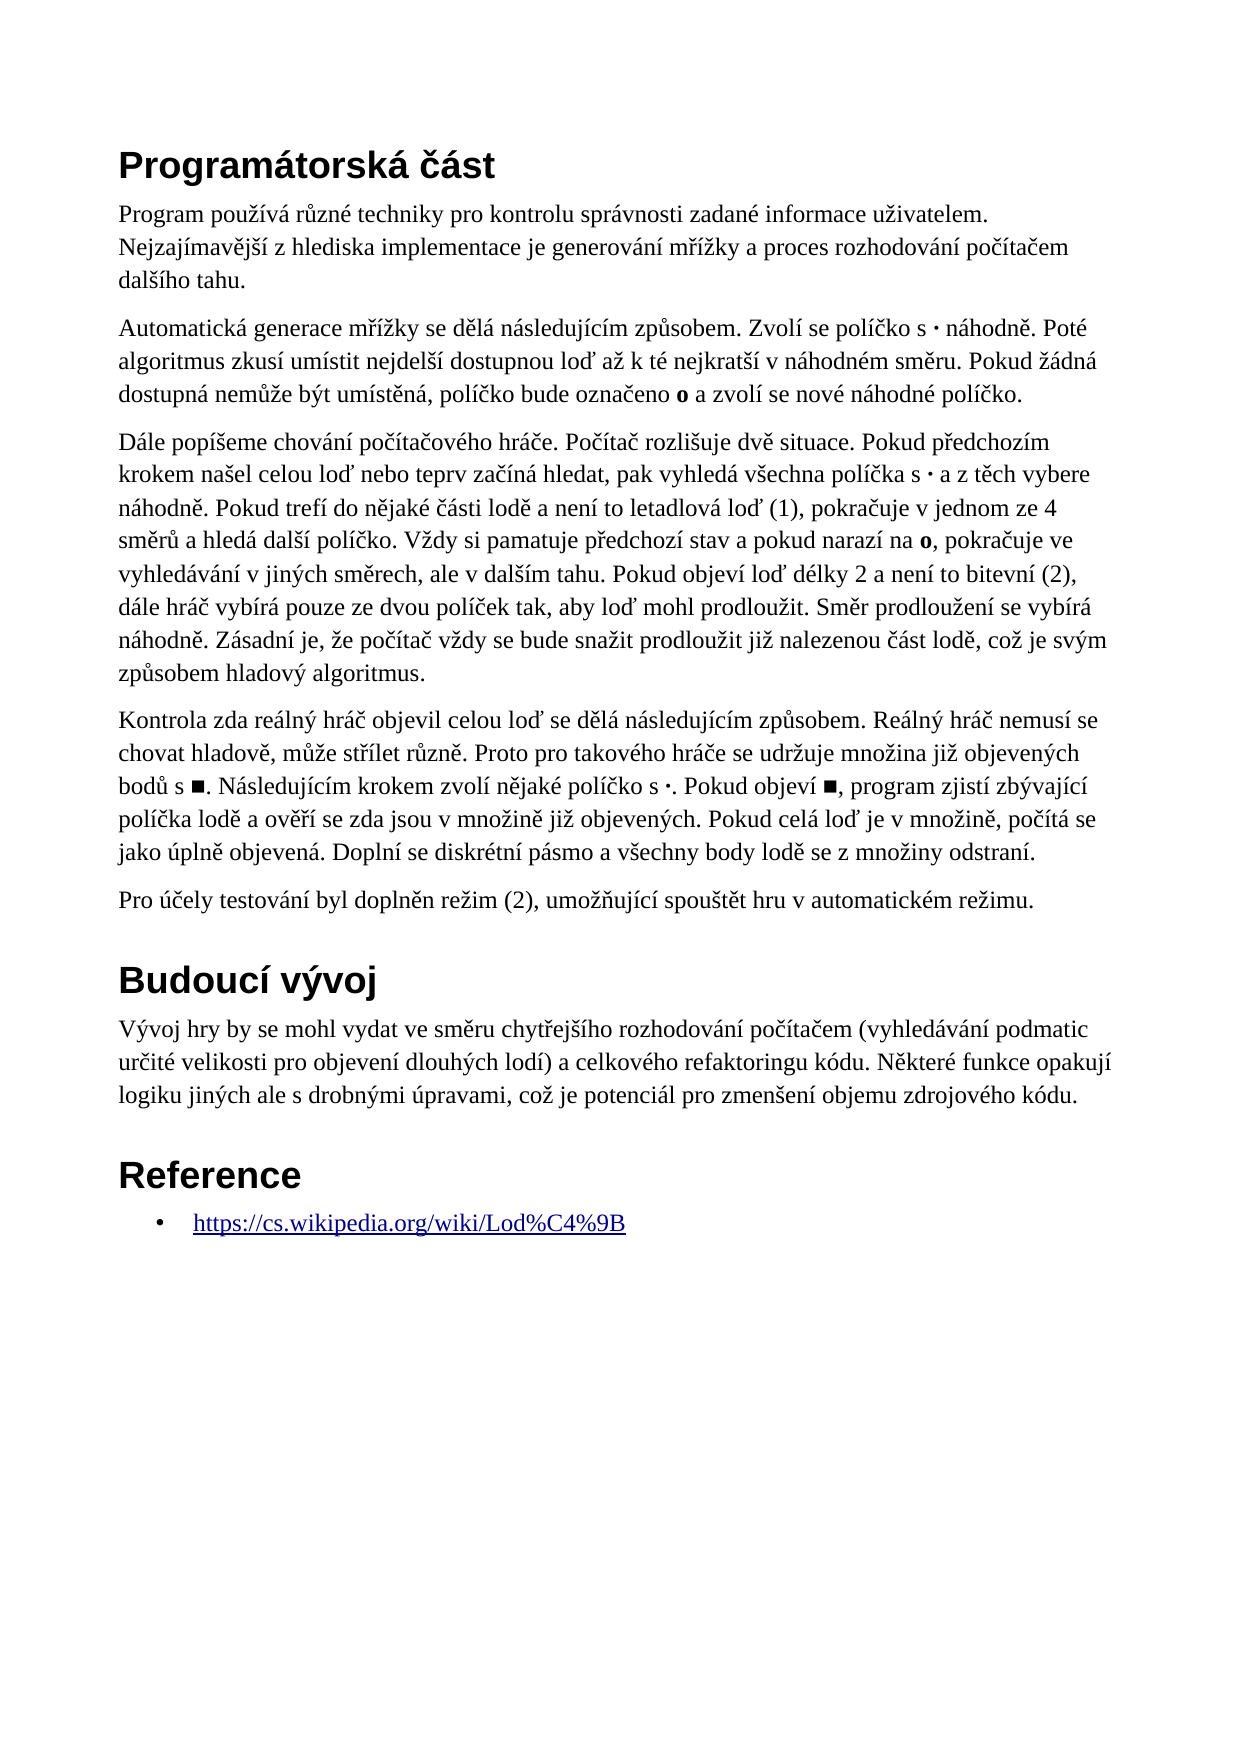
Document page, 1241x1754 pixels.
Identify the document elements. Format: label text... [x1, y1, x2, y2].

text Automatická generace mřížky se dělá následujícím způsobem. Zvolí se políčko s ∙ náhodně. Poté algoritmus zkusí umístit nejdelší dostupnou loď až k té nejkratší v náhodném směru. Pokud žádná dostupná nemůže být umístěná, políčko bude označeno o a zvolí se nové náhodné políčko. [118, 313, 1122, 408]
text Kontrola zda reálný hráč objevil celou loď se dělá následujícím způsobem. Reálný hráč nemusí se chovat hladově, může střílet různě. Proto pro takového hráče se udržuje množina již objevených bodů s ■. Následujícím krokem zvolí nějaké políčko s ∙. Pokud objeví ■, program zjistí zbývající políčka lodě a ověří se zda jsou v množině již objevených. Pokud celá loď je v množině, počítá se jako úplně objevená. Doplní se diskrétní pásmo a všechny body lodě se z množiny odstraní. [118, 705, 1122, 866]
text Vývoj hry by se mohl vydat ve směru chytřejšího rozhodování počítačem (vyhledávání podmatic určité velikosti pro objevení dlouhých lodí) a celkového refaktoringu kódu. Některé funkce opakují logiku jiných ale s drobnými úpravami, což je potenciál pro zmenšení objemu zdrojového kódu. [118, 1014, 1122, 1108]
text Program používá různé techniky pro kontrolu správnosti zadané informace uživatelem. Nejzajímavější z hlediska implementace je generování mřížky a proces rozhodování počítačem dalšího tahu. [118, 199, 1122, 294]
subtitle Reference [118, 1152, 1122, 1196]
text Dále popíšeme chování počítačového hráče. Počítač rozlišuje dvě situace. Pokud předchozím krokem našel celou loď nebo teprv začíná hledat, pak vyhledá všechna políčka s ∙ a z těch vybere náhodně. Pokud trefí do nějaké části lodě a není to letadlová loď (1), pokračuje v jednom ze 4 směrů a hledá další políčko. Vždy si pamatuje předchozí stav a pokud narazí na o, pokračuje ve vyhledávání v jiných směrech, ale v dalším tahu. Pokud objeví loď délky 2 a není to bitevní (2), dále hráč vybírá pouze ze dvou políček tak, aby loď mohl prodloužit. Směr prodloužení se vybírá náhodně. Zásadní je, že počítač vždy se bude snažit prodloužit již nalezenou část lodě, což je svým způsobem hladový algoritmus. [118, 427, 1122, 686]
list https://cs.wikipedia.org/wiki/Lod%C4%9B [156, 1208, 1122, 1237]
subtitle Budoucí vývoj [118, 958, 1122, 1001]
text Pro účely testování byl doplněn režim (2), umožňující spouštět hru v automatickém režimu. [118, 885, 1122, 914]
subtitle Programátorská část [118, 143, 1122, 187]
